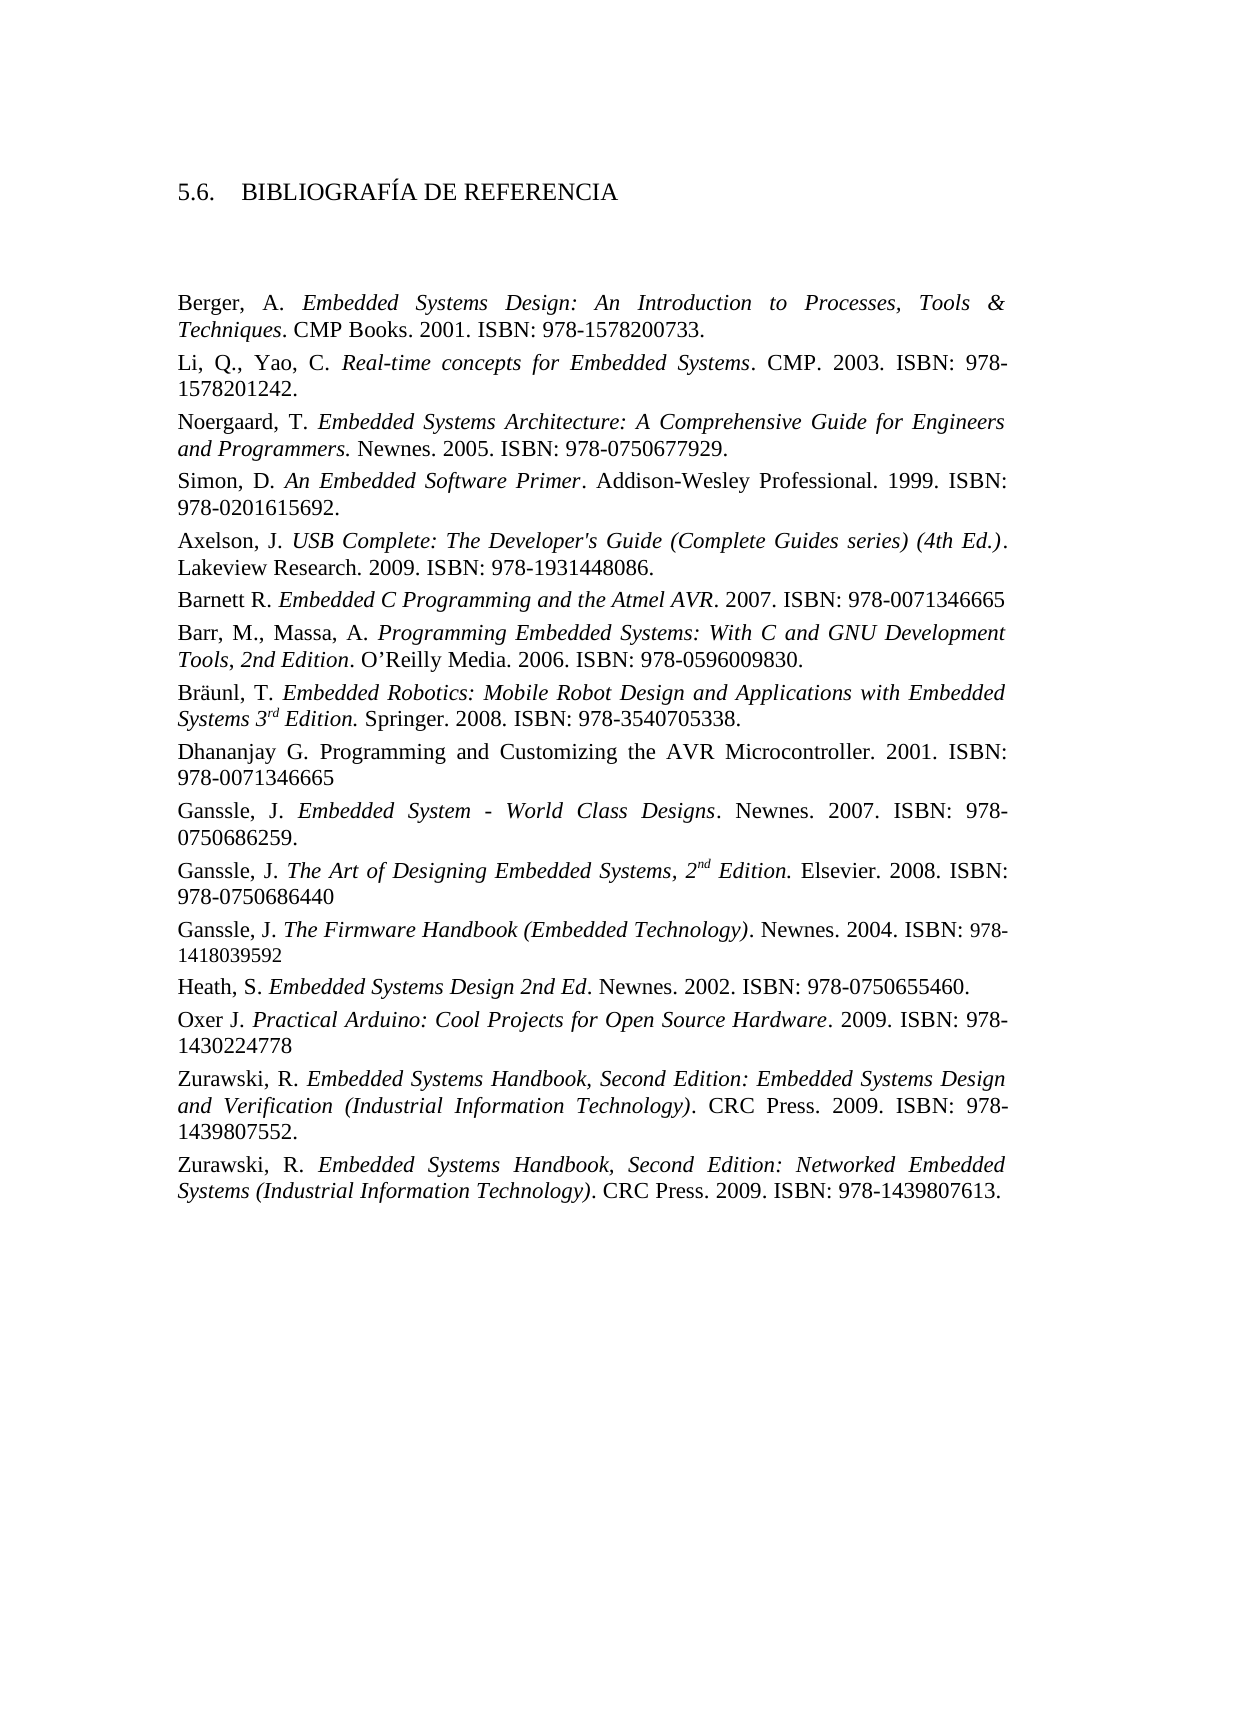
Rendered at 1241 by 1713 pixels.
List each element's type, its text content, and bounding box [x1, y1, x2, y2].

table_header 5.6. BIBLIOGRAFÍA DE REFERENCIA [170, 177, 1070, 206]
text Barr, M., Massa, A. Programming Embedded Systems: With C and GNU Development Tools, 2nd Edition. O’Reilly Media. 2006. ISBN: 978-0596009830. [177, 619, 1008, 672]
text Zurawski, R. Embedded Systems Handbook, Second Edition: Embedded Systems Design and Verification (Industrial Information Technology). CRC Press. 2009. ISBN: 978-1439807552. [177, 1065, 1008, 1144]
text Barnett R. Embedded C Programming and the Atmel AVR. 2007. ISBN: 978-0071346665 [177, 586, 1008, 613]
text Bräunl, T. Embedded Robotics: Mobile Robot Design and Applications with Embedded Systems 3rd Edition. Springer. 2008. ISBN: 978-3540705338. [177, 678, 1008, 731]
text Heath, S. Embedded Systems Design 2nd Ed. Newnes. 2002. ISBN: 978-0750655460. [177, 973, 1008, 999]
text Simon, D. An Embedded Software Primer. Addison-Wesley Professional. 1999. ISBN: 978-0201615692. [177, 467, 1008, 521]
text Ganssle, J. The Art of Designing Embedded Systems, 2nd Edition. Elsevier. 2008. ISBN: 978-0750686440 [177, 856, 1008, 909]
text Dhananjay G. Programming and Customizing the AVR Microcontroller. 2001. ISBN: 978-0071346665 [177, 738, 1008, 791]
text Li, Q., Yao, C. Real-time concepts for Embedded Systems. CMP. 2003. ISBN: 978-1578201242. [177, 349, 1008, 402]
text Noergaard, T. Embedded Systems Architecture: A Comprehensive Guide for Engineers and Programmers. Newnes. 2005. ISBN: 978-0750677929. [177, 408, 1008, 461]
text Ganssle, J. The Firmware Handbook (Embedded Technology). Newnes. 2004. ISBN: 978-1418039592 [177, 916, 1008, 966]
text Axelson, J. USB Complete: The Developer's Guide (Complete Guides series) (4th Ed.). Lakeview Research. 2009. ISBN: 978-1931448086. [177, 527, 1008, 580]
text Oxer J. Practical Arduino: Cool Projects for Open Source Hardware. 2009. ISBN: 978-1430224778 [177, 1006, 1008, 1059]
text Berger, A. Embedded Systems Design: An Introduction to Processes, Tools & Techniques. CMP Books. 2001. ISBN: 978-1578200733. [177, 289, 1008, 342]
text Zurawski, R. Embedded Systems Handbook, Second Edition: Networked Embedded Systems (Industrial Information Technology). CRC Press. 2009. ISBN: 978-1439807613. [177, 1151, 1008, 1204]
text Ganssle, J. Embedded System - World Class Designs. Newnes. 2007. ISBN: 978-0750686259. [177, 797, 1008, 850]
